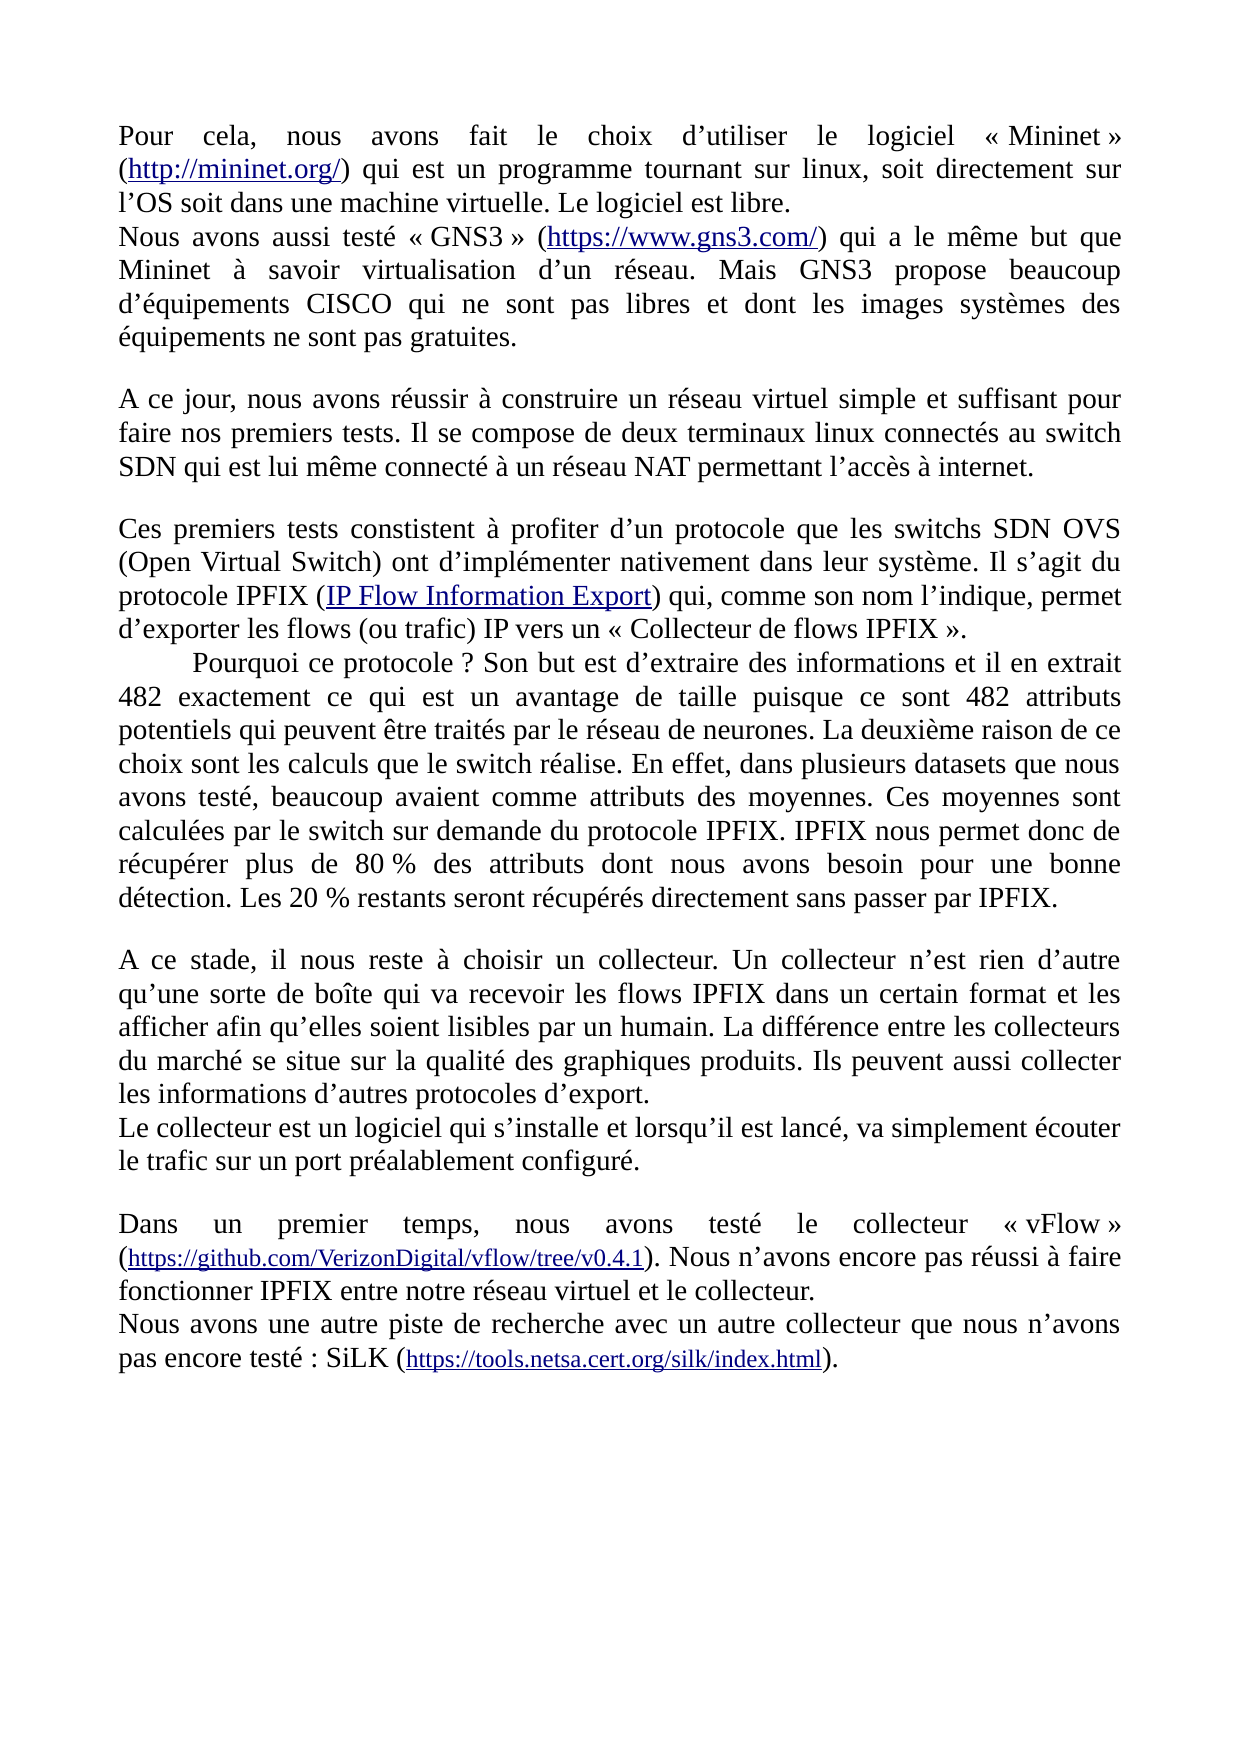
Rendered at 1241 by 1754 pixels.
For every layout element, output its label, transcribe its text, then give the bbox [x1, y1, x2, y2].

text Le collecteur est un logiciel qui s’installe et lorsqu’il est lancé, va simplement écouter le trafic sur un port préalablement configuré. [118, 1110, 1122, 1177]
text Dans un premier temps, nous avons testé le collecteur « vFlow » (https://github.com/VerizonDigital/vflow/tree/v0.4.1). Nous n’avons encore pas réussi à faire fonctionner IPFIX entre notre réseau virtuel et le collecteur. [118, 1206, 1122, 1306]
text Ces premiers tests constistent à profiter d’un protocole que les switchs SDN OVS (Open Virtual Switch) ont d’implémenter nativement dans leur système. Il s’agit du protocole IPFIX (IP Flow Information Export) qui, comme son nom l’indique, permet d’exporter les flows (ou trafic) IP vers un « Collecteur de flows IPFIX ». [118, 511, 1122, 645]
text Nous avons une autre piste de recherche avec un autre collecteur que nous n’avons pas encore testé : SiLK (https://tools.netsa.cert.org/silk/index.html). [118, 1306, 1122, 1373]
text Nous avons aussi testé « GNS3 » (https://www.gns3.com/) qui a le même but que Mininet à savoir virtualisation d’un réseau. Mais GNS3 propose beaucoup d’équipements CISCO qui ne sont pas libres et dont les images systèmes des équipements ne sont pas gratuites. [118, 219, 1122, 353]
text A ce stade, il nous reste à choisir un collecteur. Un collecteur n’est rien d’autre qu’une sorte de boîte qui va recevoir les flows IPFIX dans un certain format et les afficher afin qu’elles soient lisibles par un humain. La différence entre les collecteurs du marché se situe sur la qualité des graphiques produits. Ils peuvent aussi collecter les informations d’autres protocoles d’export. [118, 942, 1122, 1110]
text A ce jour, nous avons réussir à construire un réseau virtuel simple et suffisant pour faire nos premiers tests. Il se compose de deux terminaux linux connectés au switch SDN qui est lui même connecté à un réseau NAT permettant l’accès à internet. [118, 382, 1122, 482]
text Pourquoi ce protocole ? Son but est d’extraire des informations et il en extrait 482 exactement ce qui est un avantage de taille puisque ce sont 482 attributs potentiels qui peuvent être traités par le réseau de neurones. La deuxième raison de ce choix sont les calculs que le switch réalise. En effet, dans plusieurs datasets que nous avons testé, beaucoup avaient comme attributs des moyennes. Ces moyennes sont calculées par le switch sur demande du protocole IPFIX. IPFIX nous permet donc de récupérer plus de 80 % des attributs dont nous avons besoin pour une bonne détection. Les 20 % restants seront récupérés directement sans passer par IPFIX. [118, 645, 1122, 913]
text Pour cela, nous avons fait le choix d’utiliser le logiciel « Mininet » (http://mininet.org/) qui est un programme tournant sur linux, soit directement sur l’OS soit dans une machine virtuelle. Le logiciel est libre. [118, 118, 1122, 219]
